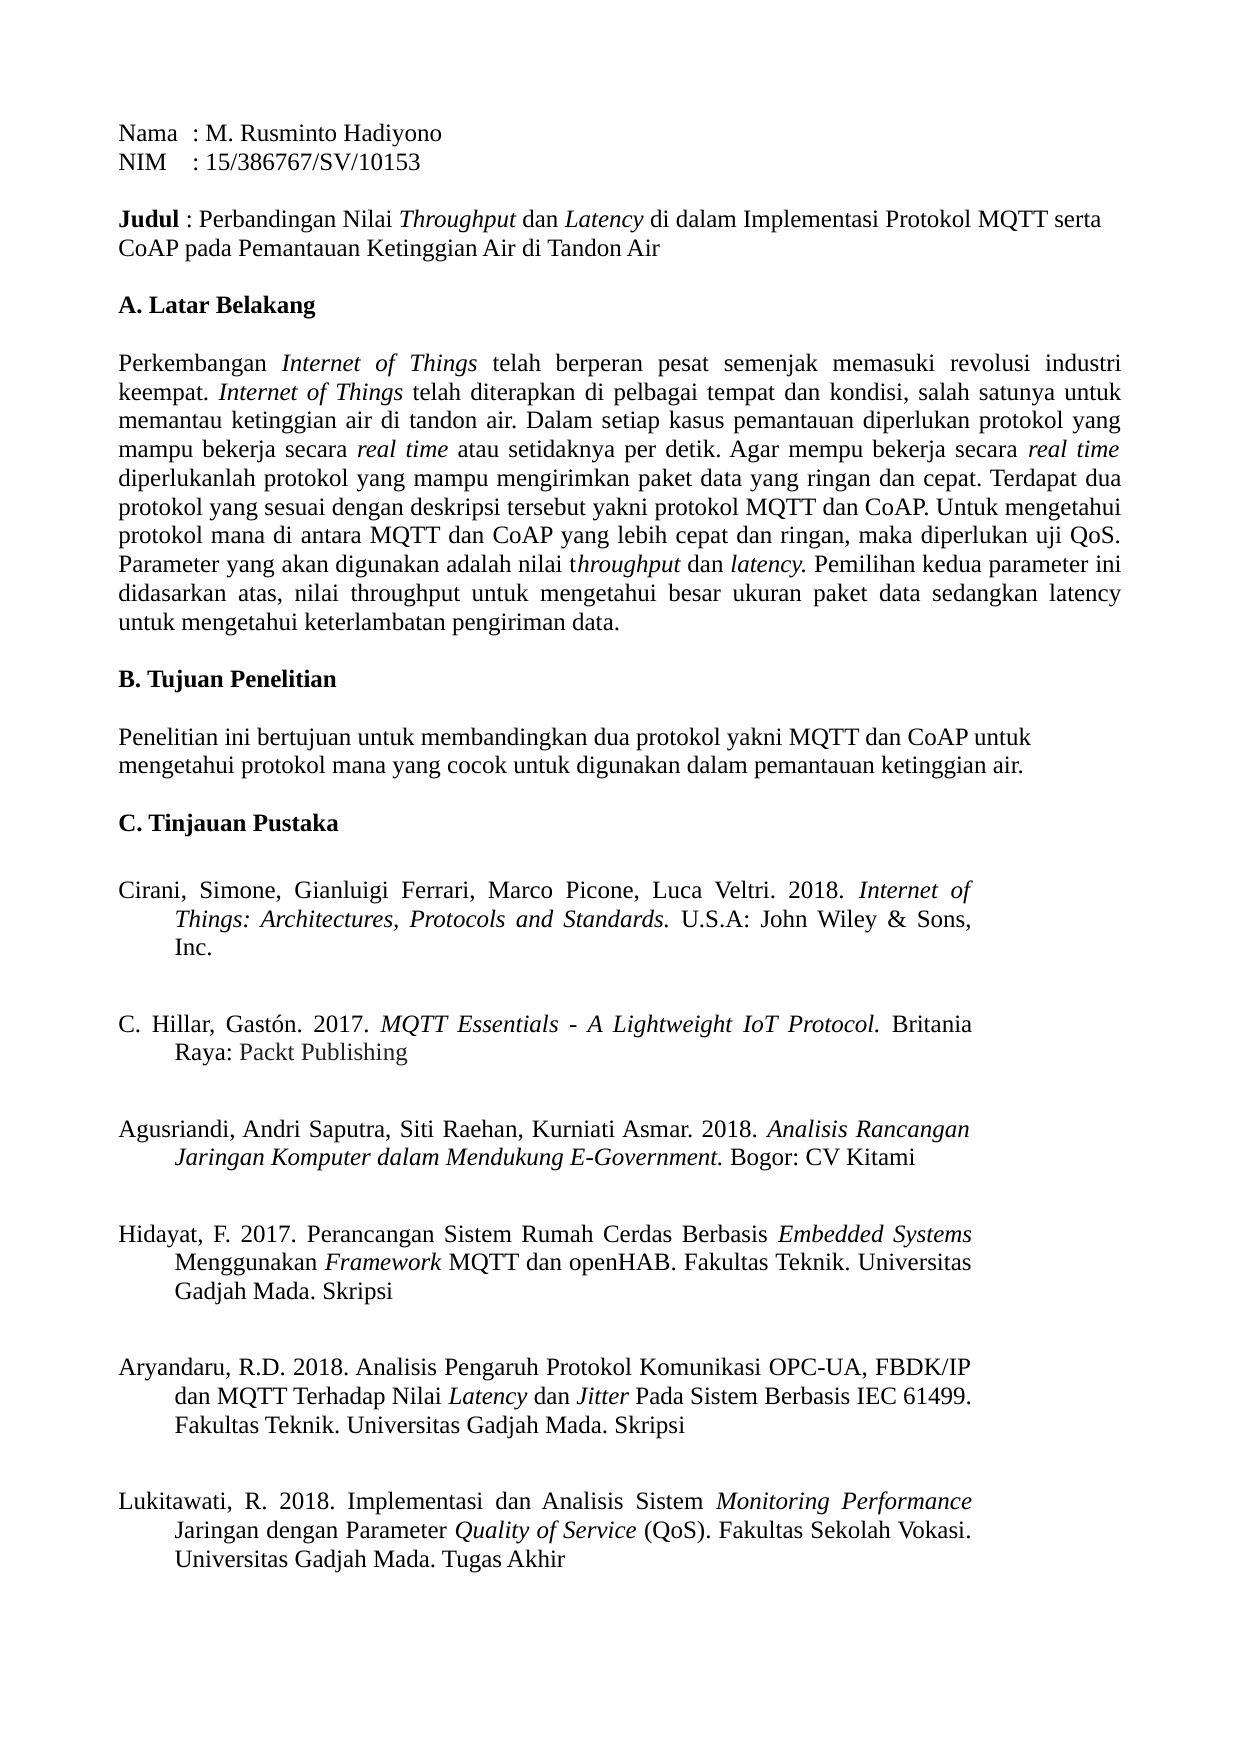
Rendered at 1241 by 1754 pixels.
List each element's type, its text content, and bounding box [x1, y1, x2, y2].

text B. Tujuan Penelitian [118, 664, 1122, 693]
text Lukitawati, R. 2018. Implementasi dan Analisis Sistem Monitoring Performance Jaringan dengan Parameter Quality of Service (QoS). Fakultas Sekolah Vokasi. Universitas Gadjah Mada. Tugas Akhir [118, 1486, 972, 1572]
text Judul : Perbandingan Nilai Throughput dan Latency di dalam Implementasi Protokol MQTT serta CoAP pada Pemantauan Ketinggian Air di Tandon Air [118, 204, 1122, 262]
text Agusriandi, Andri Saputra, Siti Raehan, Kurniati Asmar. 2018. Analisis Rancangan Jaringan Komputer dalam Mendukung E-Government. Bogor: CV Kitami [118, 1114, 972, 1171]
text A. Latar Belakang [118, 291, 1122, 319]
text Hidayat, F. 2017. Perancangan Sistem Rumah Cerdas Berbasis Embedded Systems Menggunakan Framework MQTT dan openHAB. Fakultas Teknik. Universitas Gadjah Mada. Skripsi [118, 1219, 972, 1305]
text Perkembangan Internet of Things telah berperan pesat semenjak memasuki revolusi industri keempat. Internet of Things telah diterapkan di pelbagai tempat dan kondisi, salah satunya untuk memantau ketinggian air di tandon air. Dalam setiap kasus pemantauan diperlukan protokol yang mampu bekerja secara real time atau setidaknya per detik. Agar mempu bekerja secara real time diperlukanlah protokol yang mampu mengirimkan paket data yang ringan dan cepat. Terdapat dua protokol yang sesuai dengan deskripsi tersebut yakni protokol MQTT dan CoAP. Untuk mengetahui protokol mana di antara MQTT dan CoAP yang lebih cepat dan ringan, maka diperlukan uji QoS. Parameter yang akan digunakan adalah nilai throughput dan latency. Pemilihan kedua parameter ini didasarkan atas, nilai throughput untuk mengetahui besar ukuran paket data sedangkan latency untuk mengetahui keterlambatan pengiriman data. [118, 348, 1122, 636]
text C. Hillar, Gastón. 2017. MQTT Essentials - A Lightweight IoT Protocol. Britania Raya: Packt Publishing [118, 1009, 972, 1066]
text C. Tinjauan Pustaka [118, 808, 1122, 837]
text Aryandaru, R.D. 2018. Analisis Pengaruh Protokol Komunikasi OPC-UA, FBDK/IP dan MQTT Terhadap Nilai Latency dan Jitter Pada Sistem Berbasis IEC 61499. Fakultas Teknik. Universitas Gadjah Mada. Skripsi [118, 1352, 972, 1439]
text Nama : M. Rusminto Hadiyono [118, 118, 1122, 147]
text Penelitian ini bertujuan untuk membandingkan dua protokol yakni MQTT dan CoAP untuk mengetahui protokol mana yang cocok untuk digunakan dalam pemantauan ketinggian air. [118, 722, 1122, 779]
text Cirani, Simone, Gianluigi Ferrari, Marco Picone, Luca Veltri. 2018. Internet of Things: Architectures, Protocols and Standards. U.S.A: John Wiley & Sons, Inc. [118, 875, 972, 961]
text NIM : 15/386767/SV/10153 [118, 147, 1122, 176]
